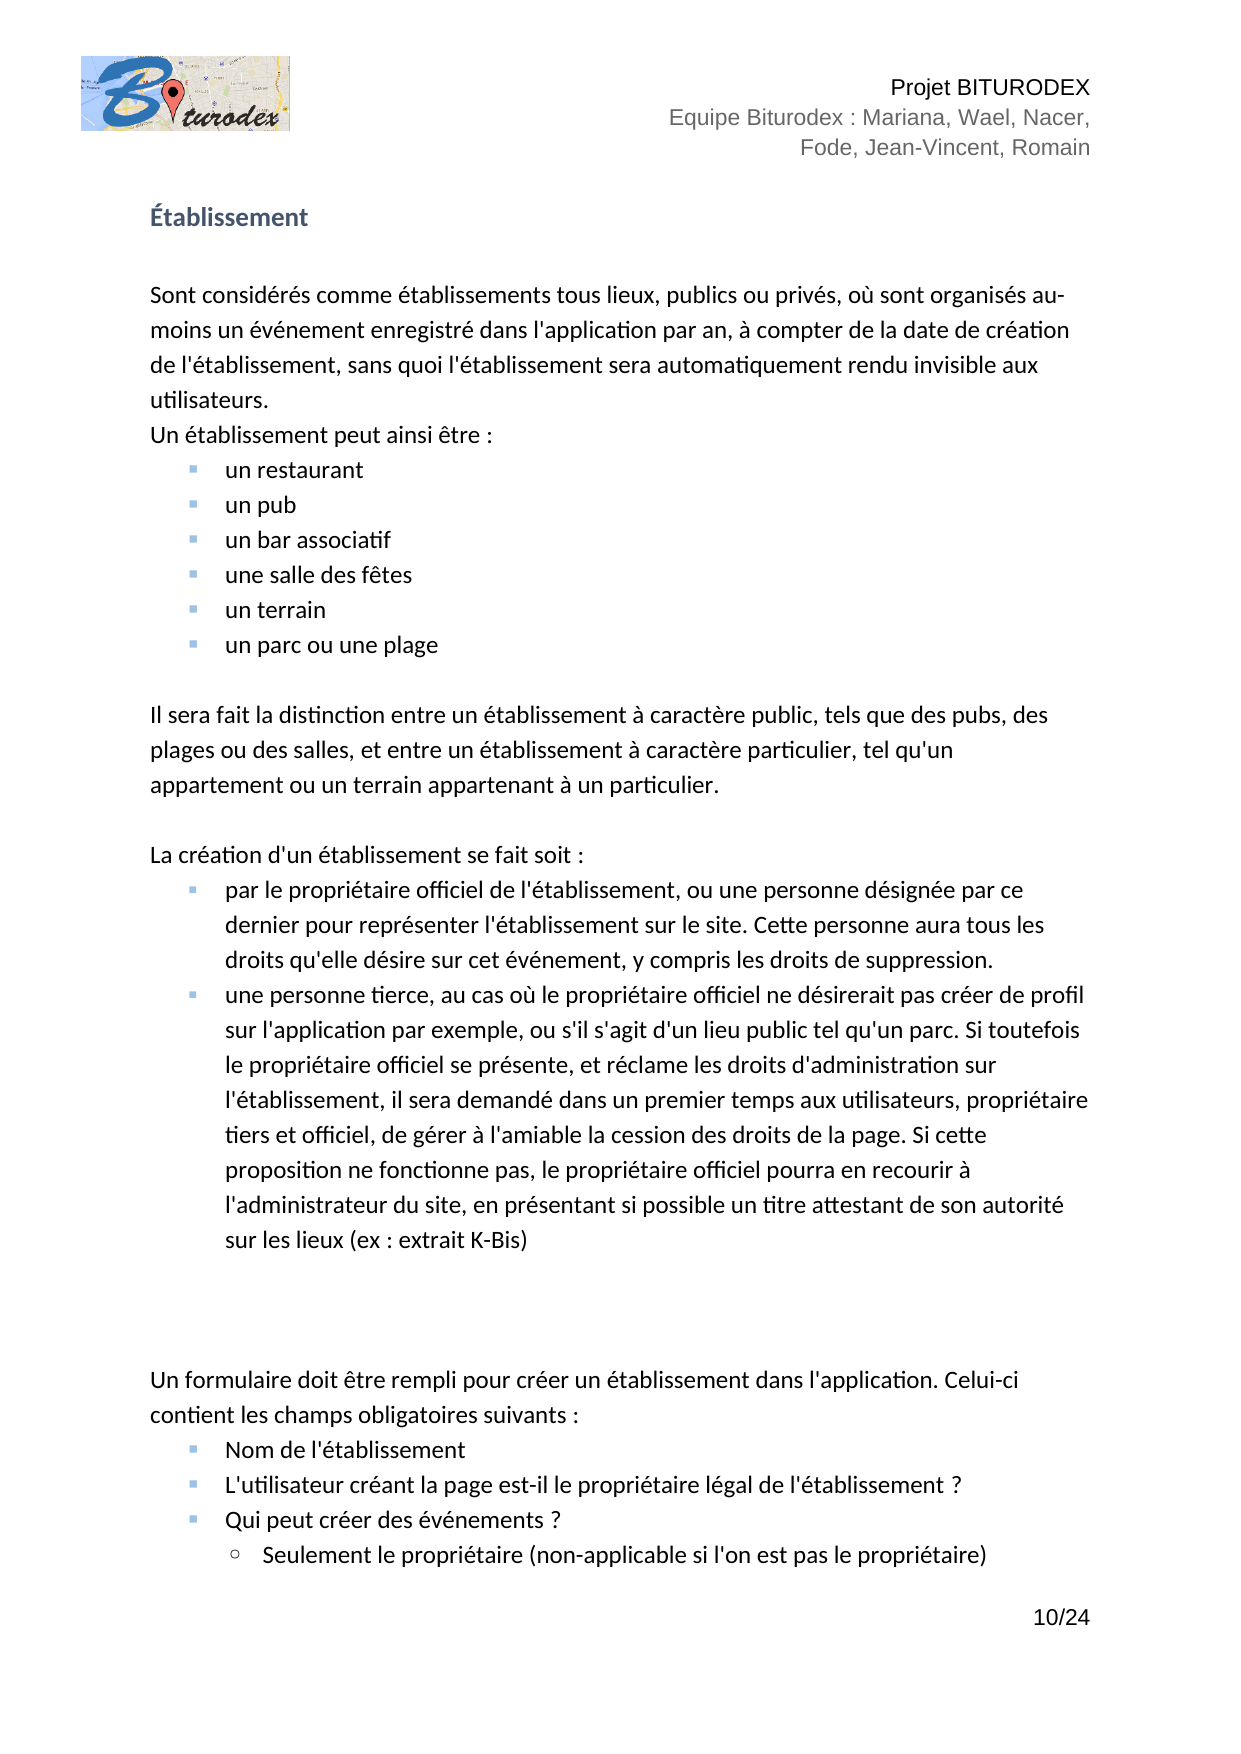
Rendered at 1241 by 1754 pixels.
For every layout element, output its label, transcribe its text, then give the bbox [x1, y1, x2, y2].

list une personne tierce, au cas où le propriétaire officiel ne désirerait pas créer de profil sur l'application par exemple, ou s'il s'agit d'un lieu public tel qu'un parc. Si toutefois le propriétaire officiel se présente, et réclame les droits d'administration sur l'établissement, il sera demandé dans un premier temps aux utilisateurs, propriétaire tiers et officiel, de gérer à l'amiable la cession des droits de la page. Si cette proposition ne fonctionne pas, le propriétaire officiel pourra en recourir à l'administrateur du site, en présentant si possible un titre attestant de son autorité sur les lieux (ex : extrait K-Bis) [187, 979, 1090, 1254]
list Nom de l'établissement [187, 1434, 1090, 1464]
text La création d'un établissement se fait soit : [150, 839, 1090, 869]
list un parc ou une plage [187, 629, 1090, 659]
list Qui peut créer des événements ? [187, 1504, 1090, 1534]
text Un établissement peut ainsi être : [150, 419, 1090, 449]
list un restaurant [187, 454, 1090, 484]
text Sont considérés comme établissements tous lieux, publics ou privés, où sont organisés au-moins un événement enregistré dans l'application par an, à compter de la date de création de l'établissement, sans quoi l'établissement sera automatiquement rendu invisible aux utilisateurs. [150, 279, 1090, 414]
text Il sera fait la distinction entre un établissement à caractère public, tels que des pubs, des plages ou des salles, et entre un établissement à caractère particulier, tel qu'un appartement ou un terrain appartenant à un particulier. [150, 699, 1090, 799]
list une salle des fêtes [187, 559, 1090, 589]
list Seulement le propriétaire (non-applicable si l'on est pas le propriétaire) [225, 1539, 1090, 1569]
subtitle Établissement [150, 200, 1090, 233]
text Un formulaire doit être rempli pour créer un établissement dans l'application. Celui-ci contient les champs obligatoires suivants : [150, 1364, 1090, 1429]
list un terrain [187, 594, 1090, 624]
list L'utilisateur créant la page est-il le propriétaire légal de l'établissement ? [187, 1469, 1090, 1499]
list par le propriétaire officiel de l'établissement, ou une personne désignée par ce dernier pour représenter l'établissement sur le site. Cette personne aura tous les droits qu'elle désire sur cet événement, y compris les droits de suppression. [187, 874, 1090, 974]
list un pub [187, 489, 1090, 519]
list un bar associatif [187, 524, 1090, 554]
